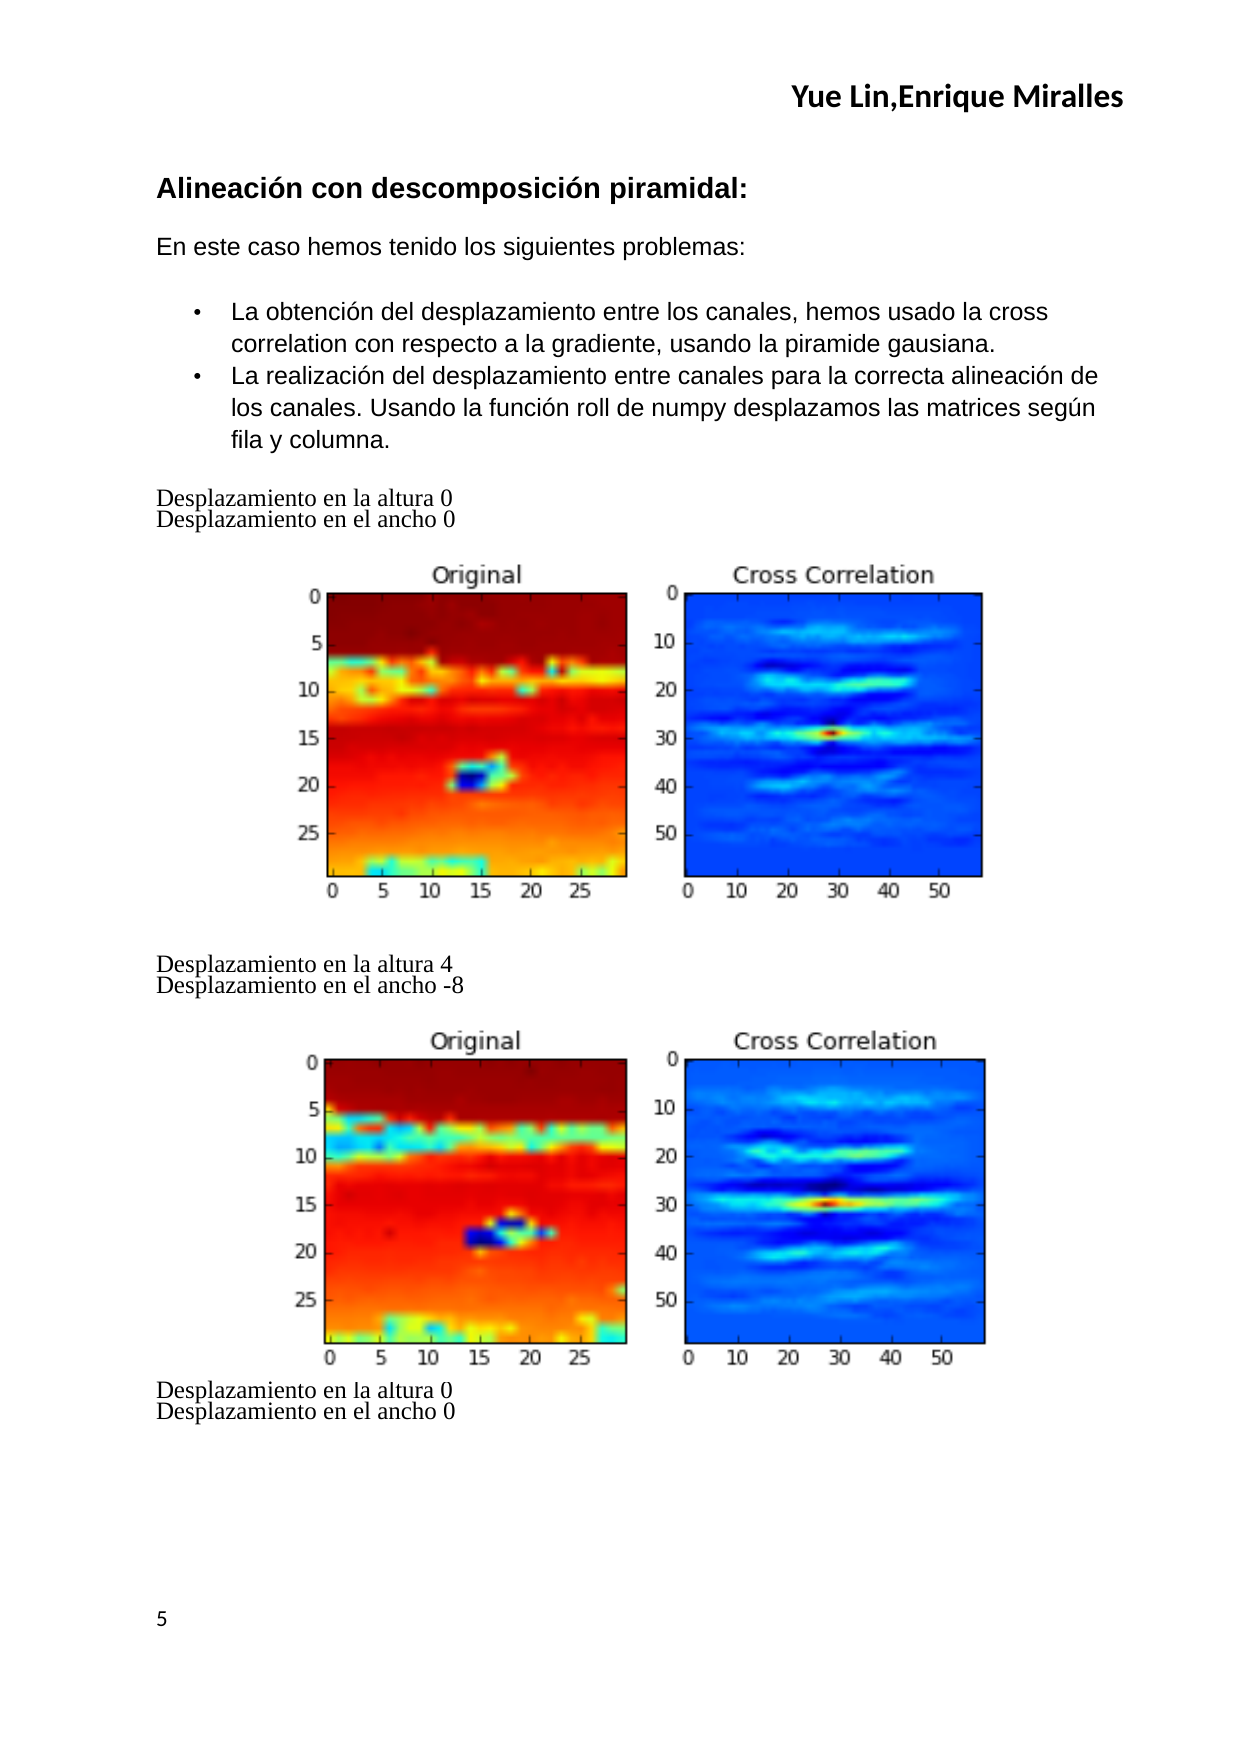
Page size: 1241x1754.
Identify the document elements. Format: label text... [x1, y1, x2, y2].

text Desplazamiento en la altura 0 [156, 490, 1123, 511]
text Alineación con descomposición piramidal: [156, 171, 1123, 204]
text Desplazamiento en el ancho -8 [156, 977, 1123, 998]
list La obtención del desplazamiento entre los canales, hemos usado la cross correlation con respecto a la gradiente, usando la piramide gausiana. [193, 297, 1123, 357]
text Desplazamiento en el ancho 0 [156, 1402, 1123, 1423]
text Desplazamiento en la altura 4 [156, 956, 1123, 977]
text En este caso hemos tenido los siguientes problemas: [156, 232, 1092, 261]
text Desplazamiento en el ancho 0 [156, 511, 1123, 531]
list La realización del desplazamiento entre canales para la correcta alineación de los canales. Usando la función roll de numpy desplazamos las matrices según fila y columna. [193, 361, 1123, 454]
text Desplazamiento en la altura 0 [156, 1382, 1123, 1402]
